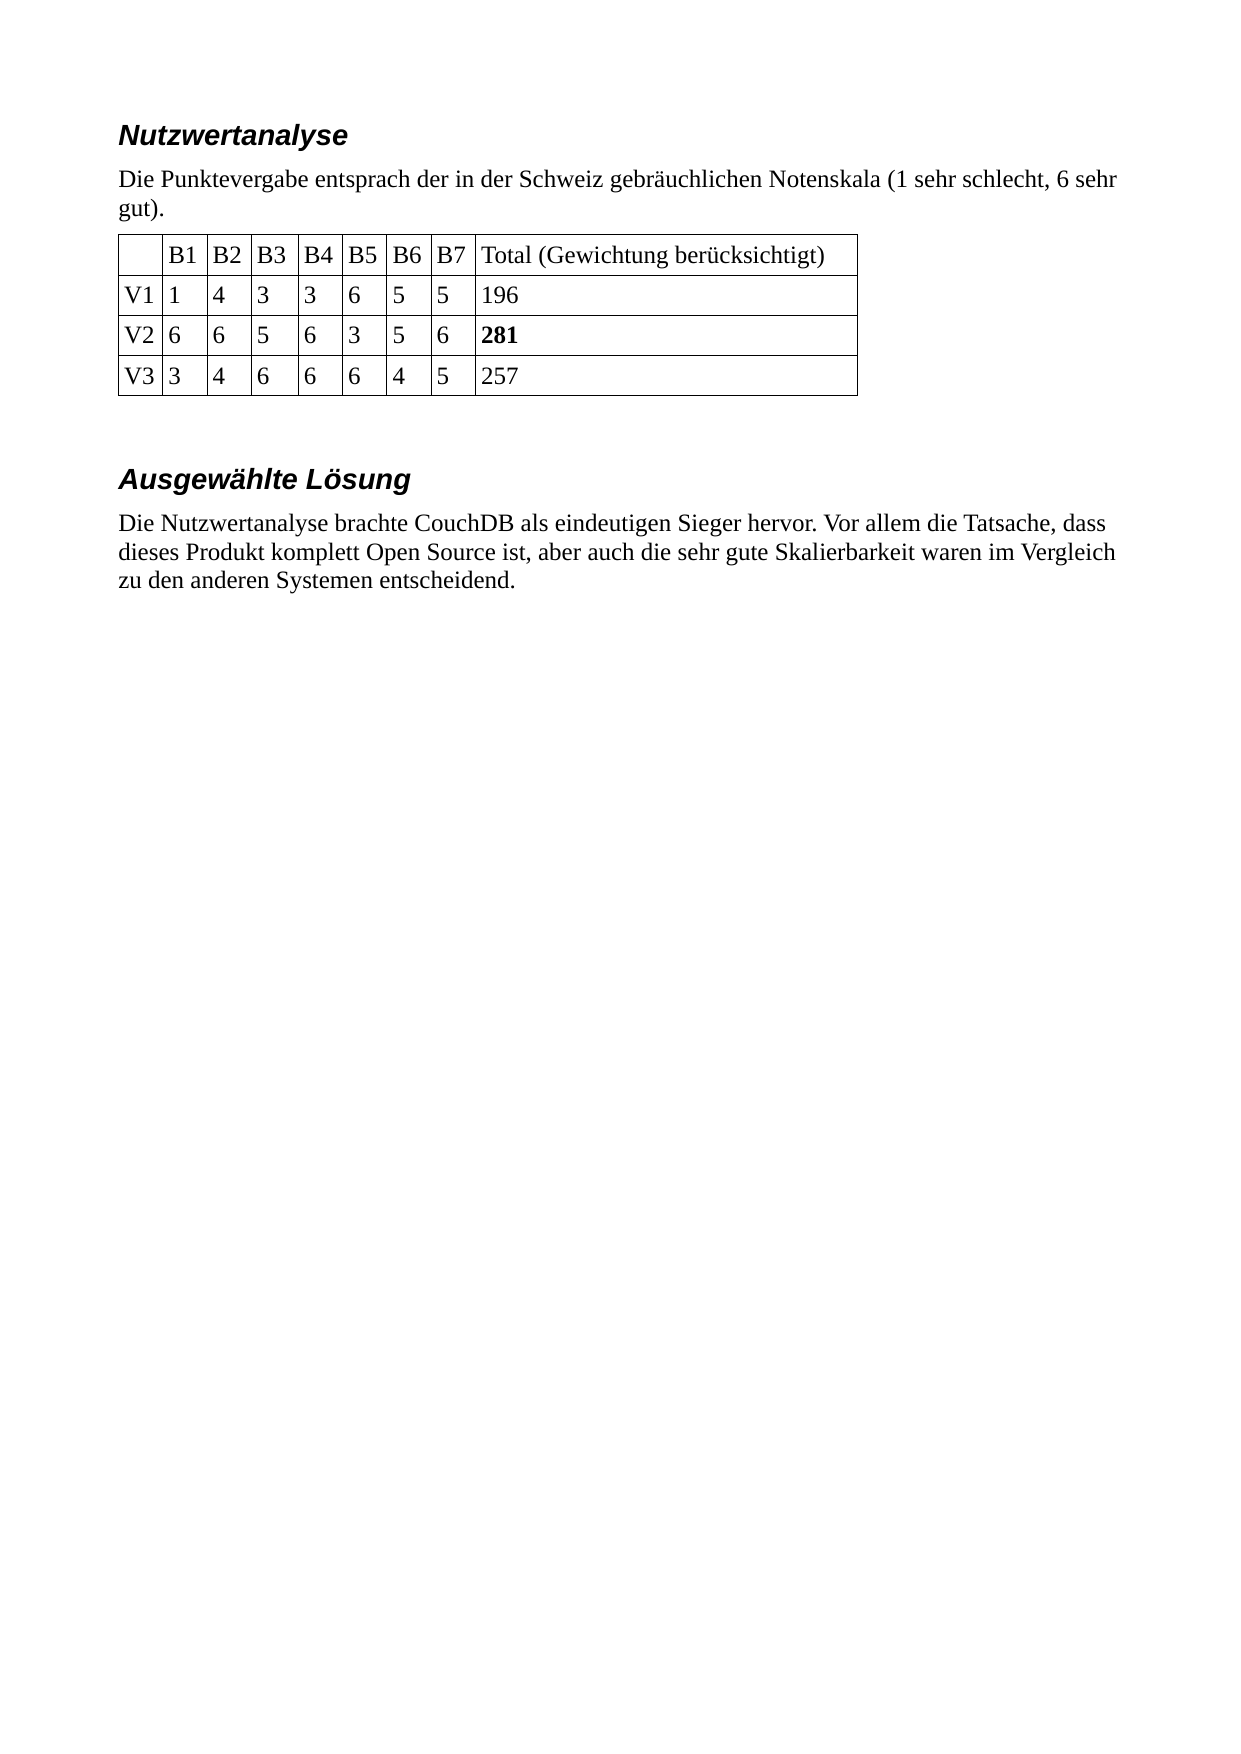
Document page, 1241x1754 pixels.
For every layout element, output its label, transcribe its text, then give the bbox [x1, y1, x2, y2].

table_header B2 [208, 235, 251, 274]
table_cell 6 [163, 316, 207, 355]
table_cell 6 [252, 356, 298, 395]
table_header B3 [252, 235, 298, 274]
table_cell 3 [163, 356, 207, 395]
table_cell 3 [252, 276, 298, 315]
table_cell V2 [119, 316, 162, 355]
table_cell 6 [299, 356, 342, 395]
table_cell 257 [476, 356, 857, 395]
table_cell 1 [163, 276, 207, 315]
table_cell 5 [252, 316, 298, 355]
table_header B5 [343, 235, 386, 274]
table_cell 5 [432, 276, 475, 315]
table_header Total (Gewichtung berücksichtigt) [476, 235, 857, 274]
table_cell 4 [208, 276, 251, 315]
table_cell 6 [343, 276, 386, 315]
table_header B6 [387, 235, 431, 274]
table_cell 4 [387, 356, 431, 395]
table_cell 6 [208, 316, 251, 355]
table_cell V3 [119, 356, 162, 395]
table_cell 281 [476, 316, 857, 355]
text Die Nutzwertanalyse brachte CouchDB als eindeutigen Sieger hervor. Vor allem die Tatsache, dass dieses Produkt komplett Open Source ist, aber auch die sehr gute Skalierbarkeit waren im Vergleich zu den anderen Systemen entscheidend. [118, 508, 1122, 594]
table_header B4 [299, 235, 342, 274]
subtitle Nutzwertanalyse [118, 118, 1122, 152]
table_cell 6 [343, 356, 386, 395]
subtitle Ausgewählte Lösung [118, 462, 1122, 495]
text Die Punktevergabe entsprach der in der Schweiz gebräuchlichen Notenskala (1 sehr schlecht, 6 sehr gut). [118, 164, 1122, 222]
table_cell 5 [432, 356, 475, 395]
table_cell 6 [299, 316, 342, 355]
table_cell 5 [387, 316, 431, 355]
table_cell 5 [387, 276, 431, 315]
table_header B7 [432, 235, 475, 274]
table_cell 3 [299, 276, 342, 315]
table_cell 3 [343, 316, 386, 355]
table_cell 196 [476, 276, 857, 315]
table_cell 6 [432, 316, 475, 355]
table_cell V1 [119, 276, 162, 315]
table_header B1 [163, 235, 207, 274]
table_header [119, 235, 162, 274]
table_cell 4 [208, 356, 251, 395]
